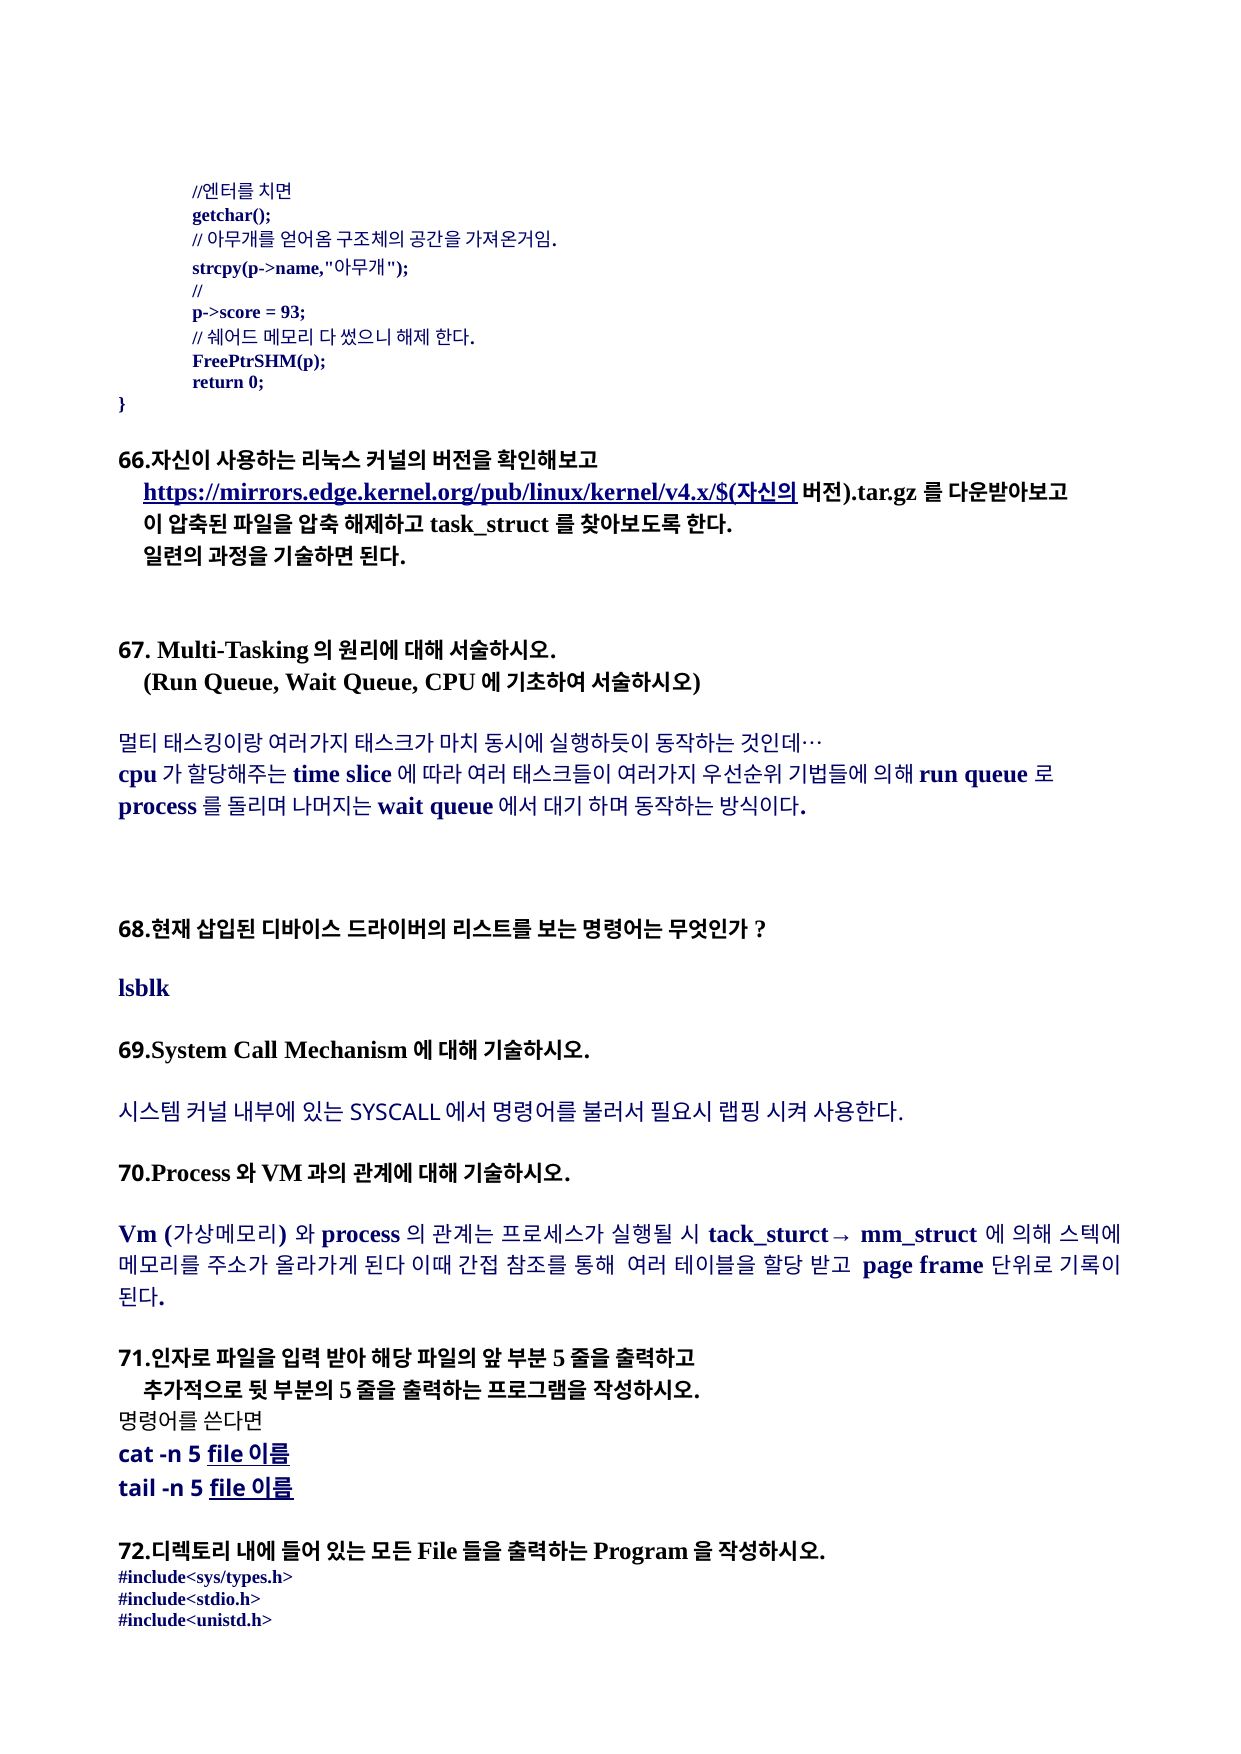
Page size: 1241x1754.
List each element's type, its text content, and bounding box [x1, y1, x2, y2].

text //엔터를 치면 [118, 176, 1122, 203]
text 66.자신이 사용하는 리눅스 커널의 버전을 확인해보고 [118, 443, 1122, 475]
text #include<unistd.h> [118, 1609, 1122, 1631]
text strcpy(p->name,"아무개"); [118, 252, 1122, 279]
text // [118, 279, 1122, 301]
text Vm (가상메모리) 와 process의 관계는 프로세스가 실행될 시 tack_sturct→ mm_struct 에 의해 스텍에 메모리를 주소가 올라가게 된다 이때 간접 참조를 통해 여러 테이블을 할당 받고 page frame 단위로 기록이 된다. [118, 1217, 1122, 1312]
text // 아무개를 얻어옴 구조체의 공간을 가져온거임. [118, 225, 1122, 252]
text #include<stdio.h> [118, 1588, 1122, 1609]
text 67. Multi-Tasking의 원리에 대해 서술하시오. [118, 633, 1122, 665]
text p->score = 93; [118, 301, 1122, 323]
text 일련의 과정을 기술하면 된다. [118, 539, 1122, 571]
text cpu가 할당해주는 time slice에 따라 여러 태스크들이 여러가지 우선순위 기법들에 의해 run queue 로 process를 돌리며 나머지는 wait queue에서 대기 하며 동작하는 방식이다. [118, 757, 1122, 821]
text 추가적으로 뒷 부분의 5줄을 출력하는 프로그램을 작성하시오. [118, 1373, 1122, 1404]
text FreePtrSHM(p); [118, 350, 1122, 371]
text (Run Queue, Wait Queue, CPU에 기초하여 서술하시오) [118, 665, 1122, 697]
text 69.System Call Mechanism에 대해 기술하시오. [118, 1033, 1122, 1065]
text 명령어를 쓴다면 [118, 1404, 1122, 1436]
text 시스템 커널 내부에 있는 SYSCALL에서 명령어를 불러서 필요시 랩핑 시켜 사용한다. [118, 1094, 1122, 1127]
text cat -n 5 file이름 [118, 1436, 1122, 1469]
text } [118, 393, 1122, 414]
text getchar(); [118, 203, 1122, 225]
text tail -n 5 file 이름 [118, 1469, 1122, 1503]
text #include<sys/types.h> [118, 1566, 1122, 1588]
text 68.현재 삽입된 디바이스 드라이버의 리스트를 보는 명령어는 무엇인가 ? [118, 912, 1122, 944]
text 72.디렉토리 내에 들어 있는 모든 File들을 출력하는 Program을 작성하시오. [118, 1534, 1122, 1566]
text 70.Process와 VM과의 관계에 대해 기술하시오. [118, 1156, 1122, 1188]
text https://mirrors.edge.kernel.org/pub/linux/kernel/v4.x/$(자신의 버전).tar.gz 를 다운받아보고 [118, 475, 1122, 507]
text lsblk [118, 973, 1122, 1002]
text 이 압축된 파일을 압축 해제하고 task_struct 를 찾아보도록 한다. [118, 507, 1122, 539]
text return 0; [118, 371, 1122, 393]
text // 쉐어드 메모리 다 썼으니 해제 한다. [118, 323, 1122, 350]
text 멀티 태스킹이랑 여러가지 태스크가 마치 동시에 실행하듯이 동작하는 것인데… [118, 726, 1122, 757]
text 71.인자로 파일을 입력 받아 해당 파일의 앞 부분 5줄을 출력하고 [118, 1341, 1122, 1373]
